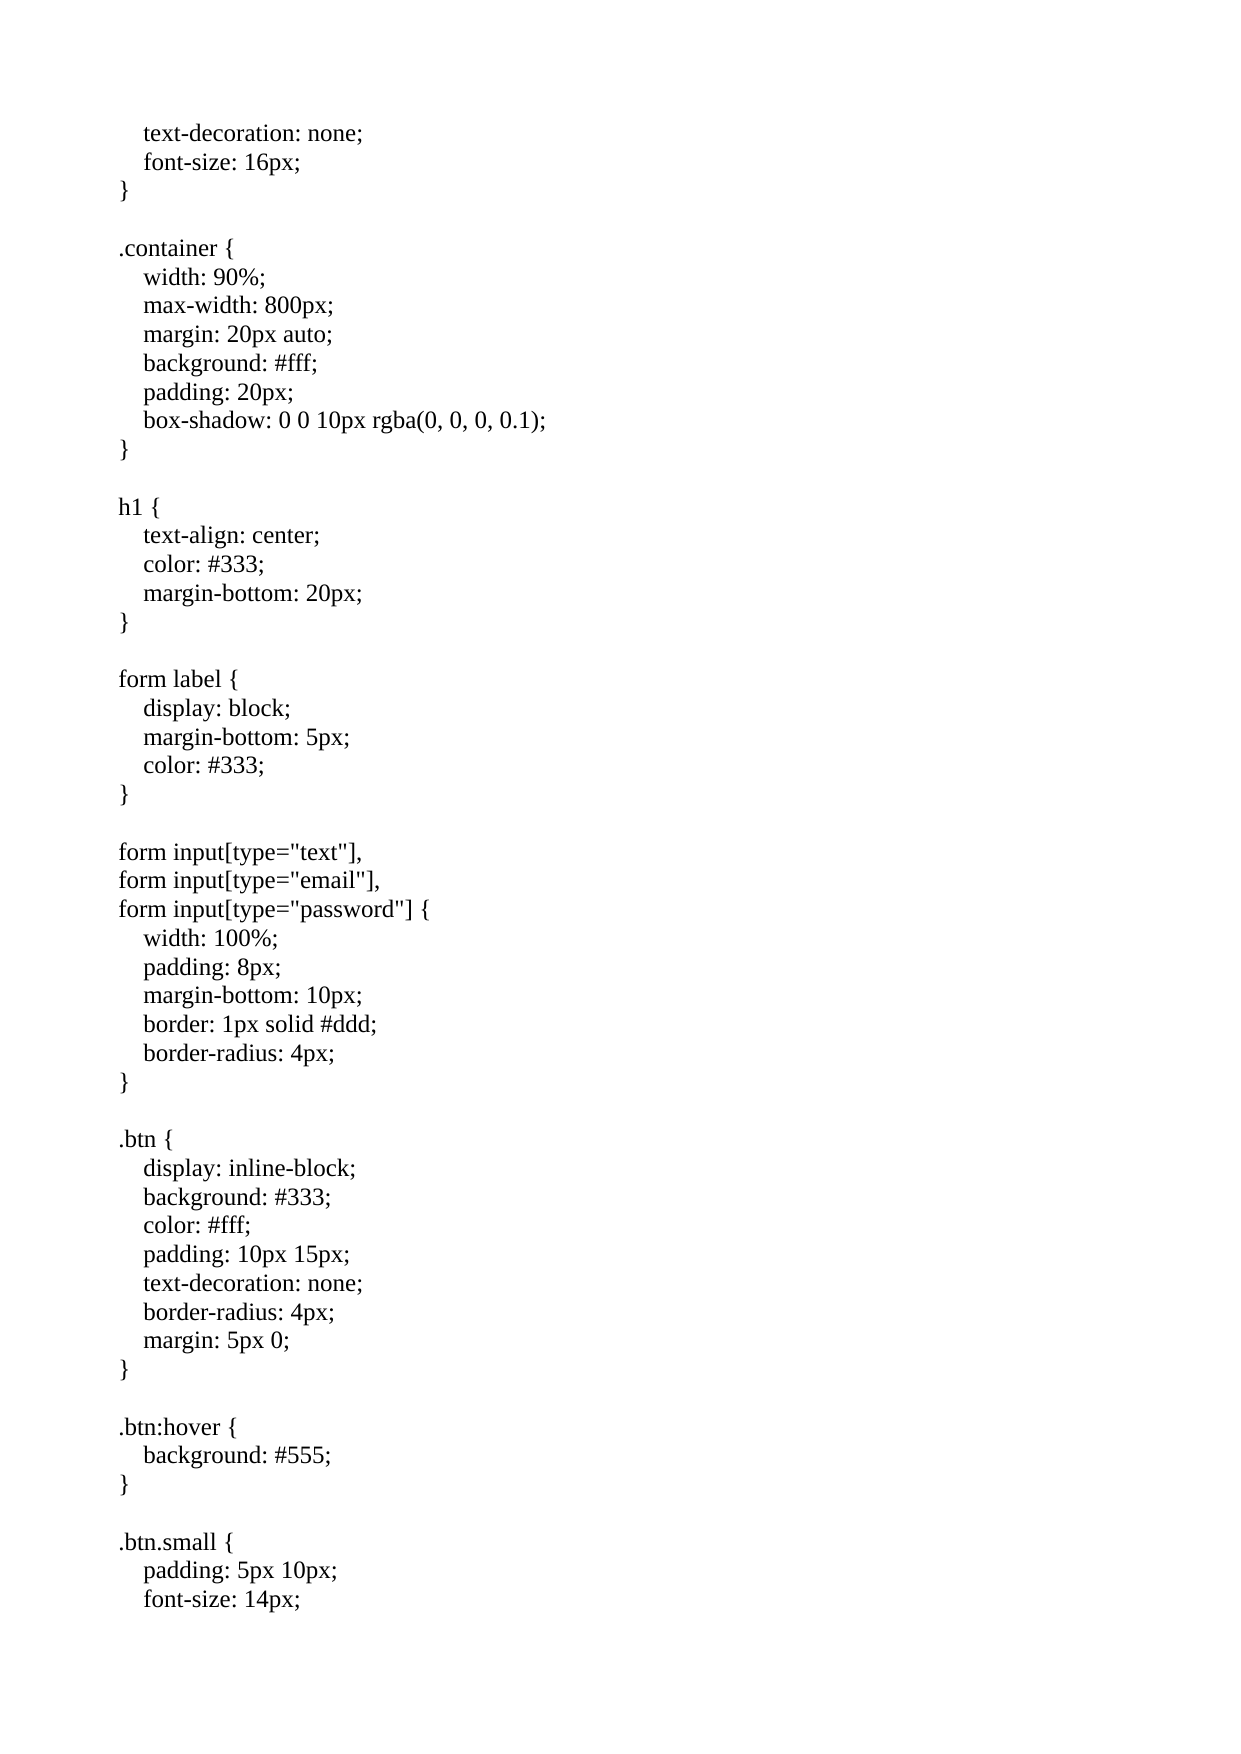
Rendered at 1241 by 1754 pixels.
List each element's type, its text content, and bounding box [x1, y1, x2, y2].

text } [118, 434, 1122, 463]
text .container { [118, 233, 1122, 262]
text } [118, 176, 1122, 204]
text form input[type="password"] { [118, 894, 1122, 923]
text width: 90%; [118, 262, 1122, 291]
text padding: 20px; [118, 377, 1122, 406]
text width: 100%; [118, 923, 1122, 952]
text text-decoration: none; [118, 118, 1122, 147]
text margin-bottom: 10px; [118, 981, 1122, 1009]
text margin: 5px 0; [118, 1326, 1122, 1354]
text } [118, 1067, 1122, 1096]
text padding: 10px 15px; [118, 1239, 1122, 1268]
text margin: 20px auto; [118, 319, 1122, 348]
text color: #fff; [118, 1211, 1122, 1239]
text display: block; [118, 693, 1122, 722]
text border: 1px solid #ddd; [118, 1009, 1122, 1038]
text font-size: 16px; [118, 147, 1122, 176]
text box-shadow: 0 0 10px rgba(0, 0, 0, 0.1); [118, 406, 1122, 434]
text max-width: 800px; [118, 291, 1122, 319]
text } [118, 1469, 1122, 1498]
text background: #555; [118, 1441, 1122, 1469]
text margin-bottom: 5px; [118, 722, 1122, 751]
text form input[type="email"], [118, 866, 1122, 894]
text padding: 8px; [118, 952, 1122, 981]
text margin-bottom: 20px; [118, 578, 1122, 607]
text display: inline-block; [118, 1153, 1122, 1182]
text background: #333; [118, 1182, 1122, 1211]
text .btn.small { [118, 1527, 1122, 1556]
text border-radius: 4px; [118, 1038, 1122, 1067]
text } [118, 779, 1122, 808]
text background: #fff; [118, 348, 1122, 377]
text } [118, 607, 1122, 636]
text color: #333; [118, 549, 1122, 578]
text .btn:hover { [118, 1412, 1122, 1441]
text color: #333; [118, 751, 1122, 779]
text h1 { [118, 492, 1122, 521]
text } [118, 1354, 1122, 1383]
text font-size: 14px; [118, 1584, 1122, 1613]
text .btn { [118, 1124, 1122, 1153]
text form label { [118, 664, 1122, 693]
text text-decoration: none; [118, 1268, 1122, 1297]
text text-align: center; [118, 521, 1122, 549]
text padding: 5px 10px; [118, 1556, 1122, 1584]
text border-radius: 4px; [118, 1297, 1122, 1326]
text form input[type="text"], [118, 837, 1122, 866]
